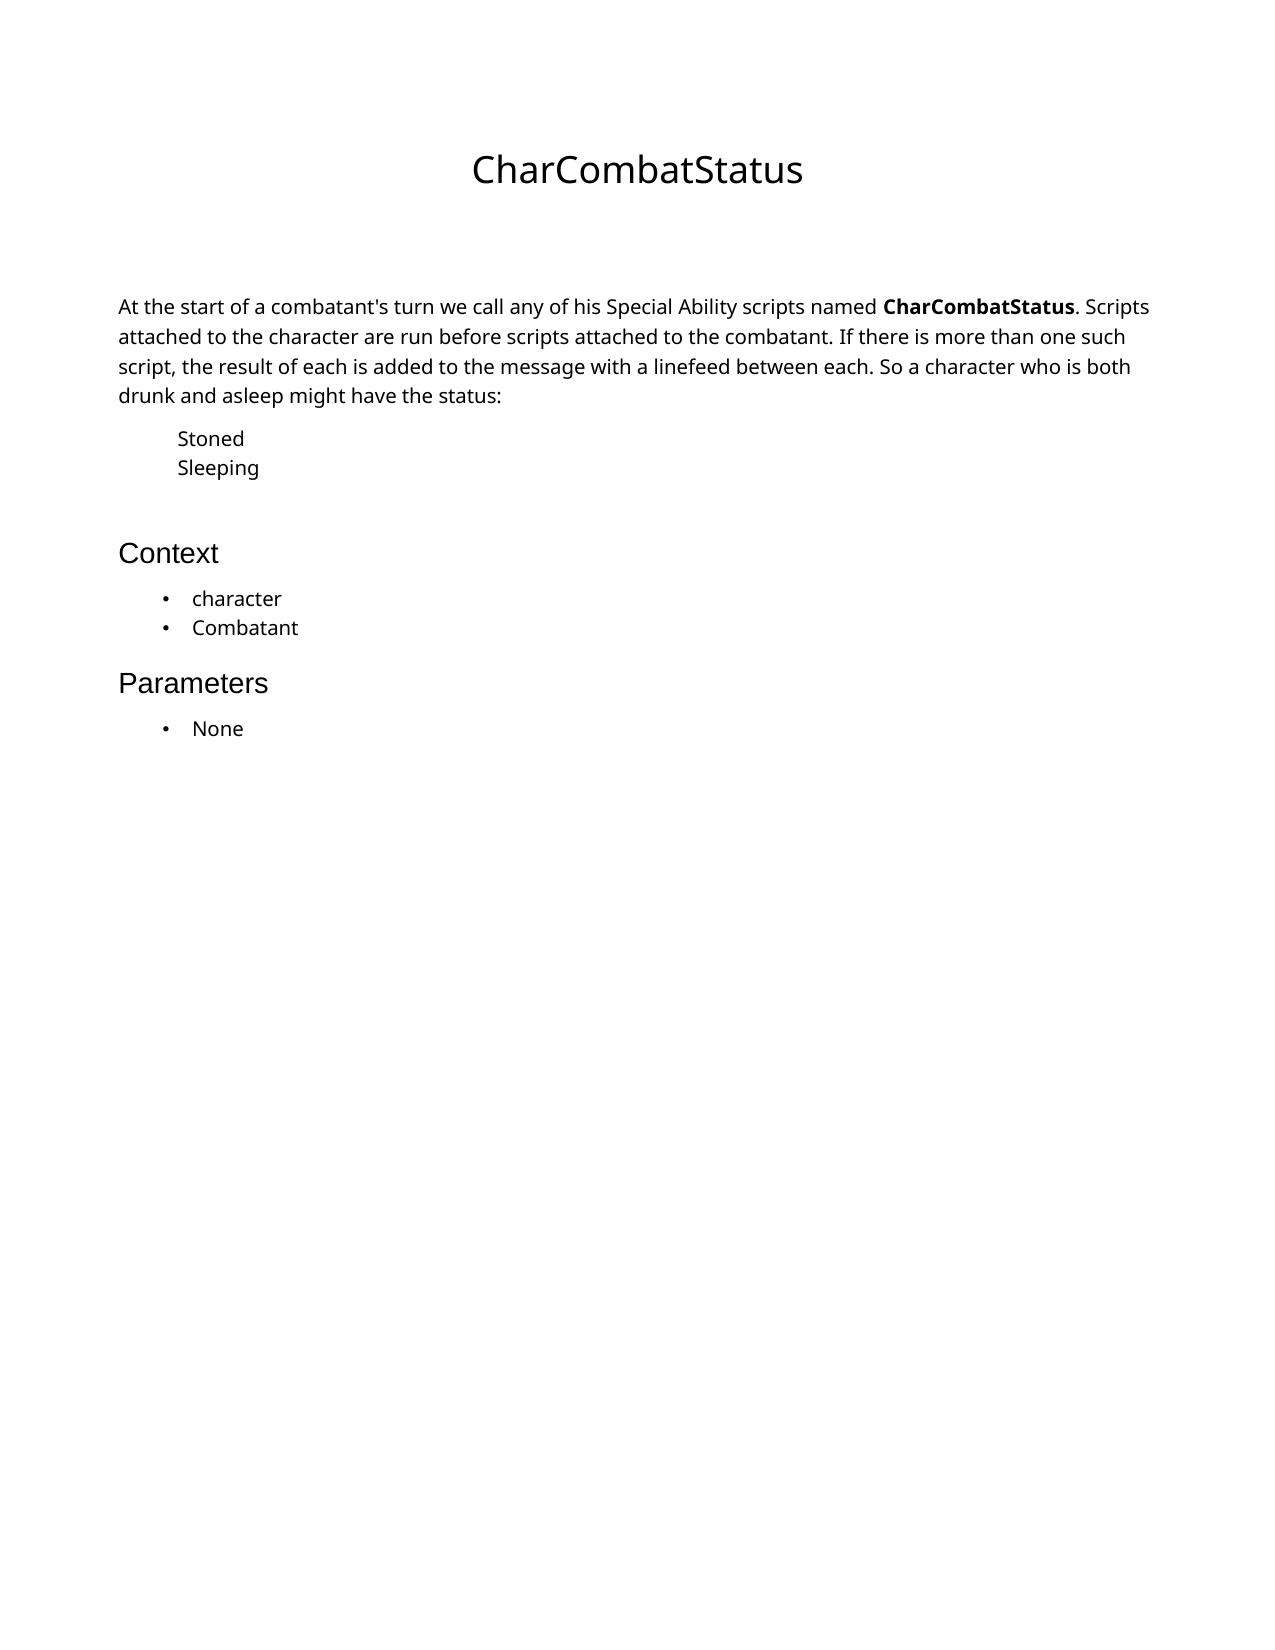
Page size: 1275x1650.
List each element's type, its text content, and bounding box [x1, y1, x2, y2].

subtitle Parameters [118, 667, 1157, 700]
text At the start of a combatant's turn we call any of his Special Ability scripts named CharCombatStatus. Scripts attached to the character are run before scripts attached to the combatant. If there is more than one such script, the result of each is added to the message with a linefeed between each. So a character who is both drunk and asleep might have the status: [118, 291, 1157, 410]
subtitle CharCombatStatus [118, 143, 1157, 194]
list character [162, 582, 1157, 612]
list Sleeping [177, 452, 1157, 482]
list None [162, 713, 1157, 742]
list Combatant [162, 612, 1157, 642]
subtitle Context [118, 536, 1157, 570]
list Stoned [177, 422, 1157, 452]
